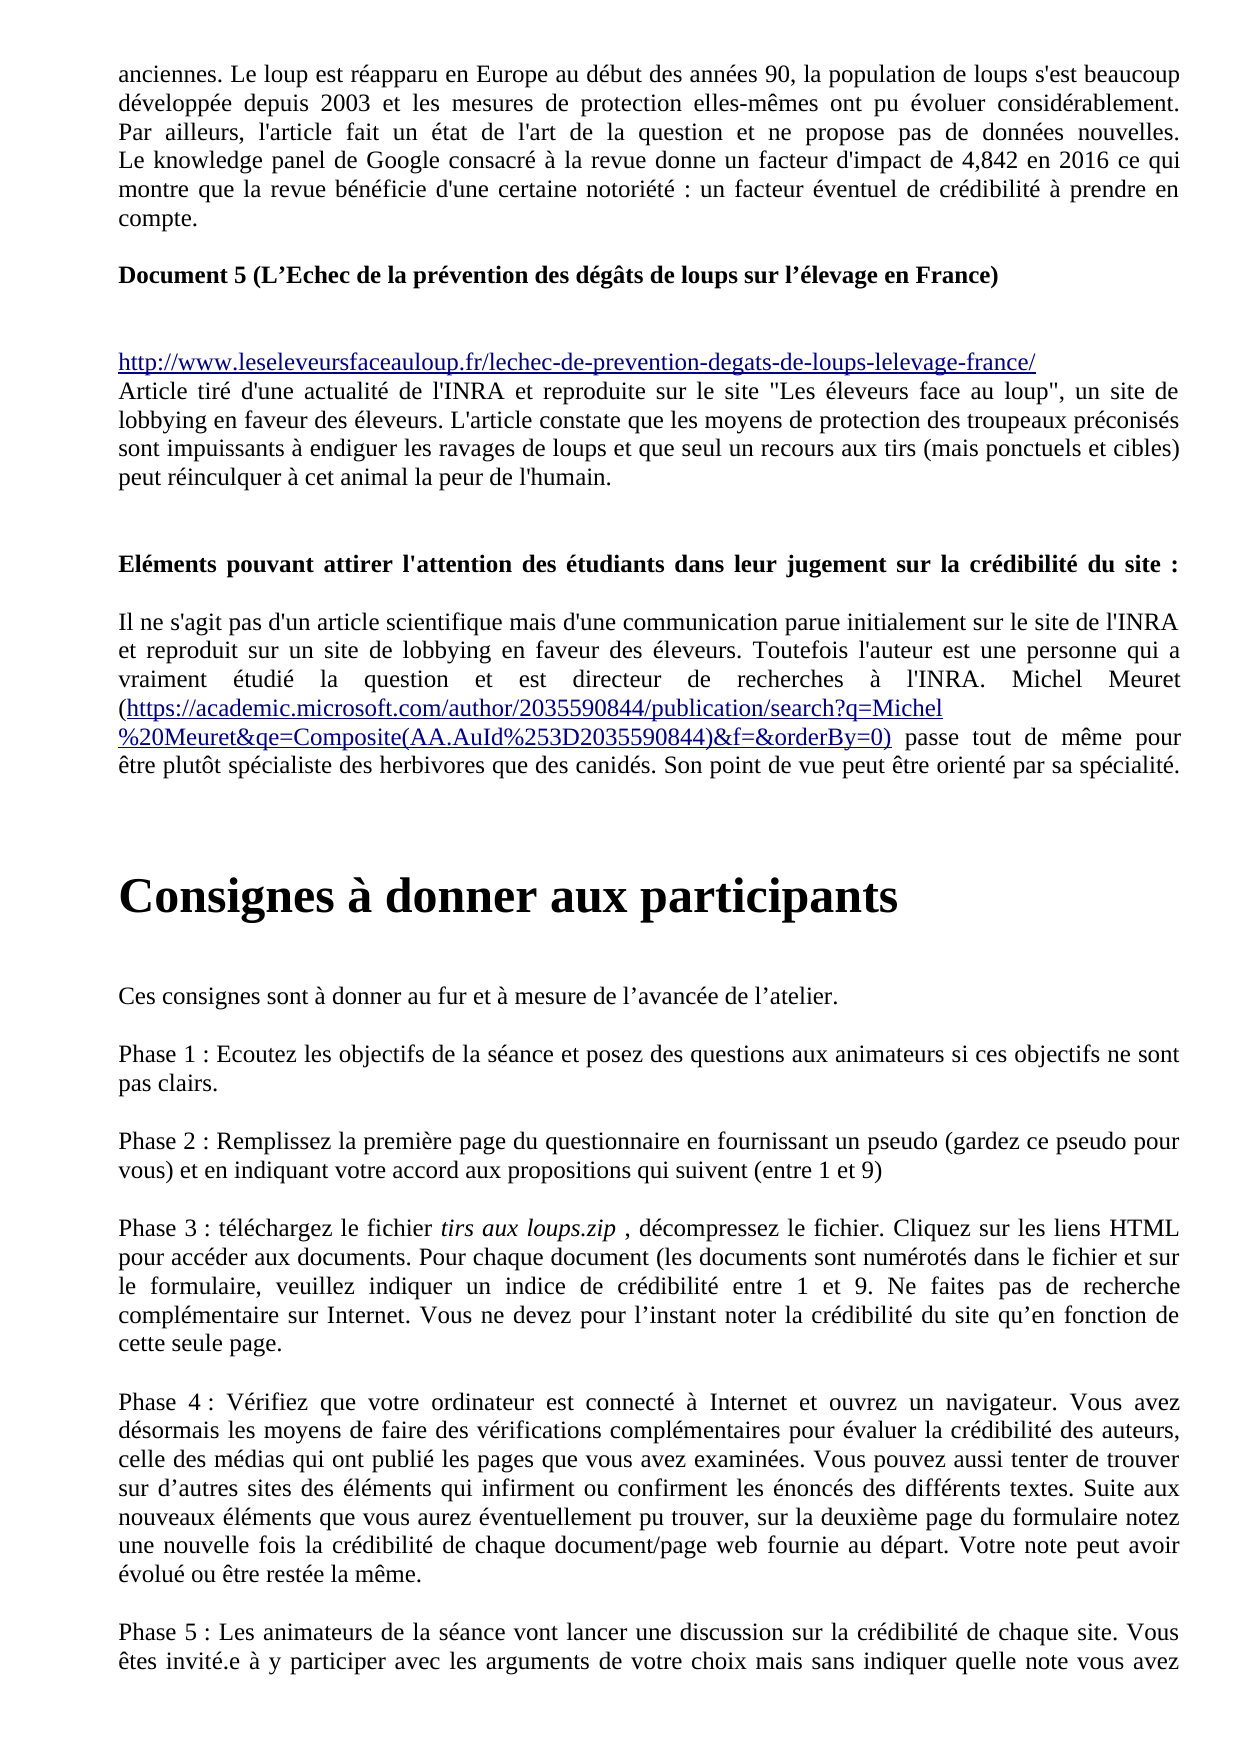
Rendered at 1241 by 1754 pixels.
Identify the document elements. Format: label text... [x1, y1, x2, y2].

text Phase 5 : Les animateurs de la séance vont lancer une discussion sur la crédibilité de chaque site. Vous êtes invité.e à y participer avec les arguments de votre choix mais sans indiquer quelle note vous avez [118, 1617, 1181, 1675]
text Phase 1 : Ecoutez les objectifs de la séance et posez des questions aux animateurs si ces objectifs ne sont pas clairs. [118, 1039, 1181, 1097]
text anciennes. Le loup est réapparu en Europe au début des années 90, la population de loups s'est beaucoup développée depuis 2003 et les mesures de protection elles-mêmes ont pu évoluer considérablement. Par ailleurs, l'article fait un état de l'art de la question et ne propose pas de données nouvelles. Le knowledge panel de Google consacré à la revue donne un facteur d'impact de 4,842 en 2016 ce qui montre que la revue bénéficie d'une certaine notoriété : un facteur éventuel de crédibilité à prendre en compte. Document 5 (L’Echec de la prévention des dégâts de loups sur l’élevage en France) [118, 59, 1181, 289]
text Phase 4 : Vérifiez que votre ordinateur est connecté à Internet et ouvrez un navigateur. Vous avez désormais les moyens de faire des vérifications complémentaires pour évaluer la crédibilité des auteurs, celle des médias qui ont publié les pages que vous avez examinées. Vous pouvez aussi tenter de trouver sur d’autres sites des éléments qui infirment ou confirment les énoncés des différents textes. Suite aux nouveaux éléments que vous aurez éventuellement pu trouver, sur la deuxième page du formulaire notez une nouvelle fois la crédibilité de chaque document/page web fournie au départ. Votre note peut avoir évolué ou être restée la même. [118, 1387, 1181, 1588]
text http://www.leseleveursfaceauloup.fr/lechec-de-prevention-degats-de-loups-lelevage-france/ Article tiré d'une actualité de l'INRA et reproduite sur le site "Les éleveurs face au loup", un site de lobbying en faveur des éleveurs. L'article constate que les moyens de protection des troupeaux préconisés sont impuissants à endiguer les ravages de loups et que seul un recours aux tirs (mais ponctuels et cibles) peut réinculquer à cet animal la peur de l'humain. [118, 318, 1181, 491]
text Ces consignes sont à donner au fur et à mesure de l’avancée de l’atelier. [118, 952, 1181, 1010]
text Eléments pouvant attirer l'attention des étudiants dans leur jugement sur la crédibilité du site : Il ne s'agit pas d'un article scientifique mais d'une communication parue initialement sur le site de l'INRA et reproduit sur un site de lobbying en faveur des éleveurs. Toutefois l'auteur est une personne qui a vraiment étudié la question et est directeur de recherches à l'INRA. Michel Meuret (https://academic.microsoft.com/author/2035590844/publication/search?q=Michel%20Meuret&qe=Composite(AA.AuId%253D2035590844)&f=&orderBy=0) passe tout de même pour être plutôt spécialiste des herbivores que des canidés. Son point de vue peut être orienté par sa spécialité. Consignes à donner aux participants [118, 521, 1181, 923]
text Phase 3 : téléchargez le fichier tirs aux loups.zip , décompressez le fichier. Cliquez sur les liens HTML pour accéder aux documents. Pour chaque document (les documents sont numérotés dans le fichier et sur le formulaire, veuillez indiquer un indice de crédibilité entre 1 et 9. Ne faites pas de recherche complémentaire sur Internet. Vous ne devez pour l’instant noter la crédibilité du site qu’en fonction de cette seule page. [118, 1213, 1181, 1357]
text Phase 2 : Remplissez la première page du questionnaire en fournissant un pseudo (gardez ce pseudo pour vous) et en indiquant votre accord aux propositions qui suivent (entre 1 et 9) [118, 1126, 1181, 1184]
